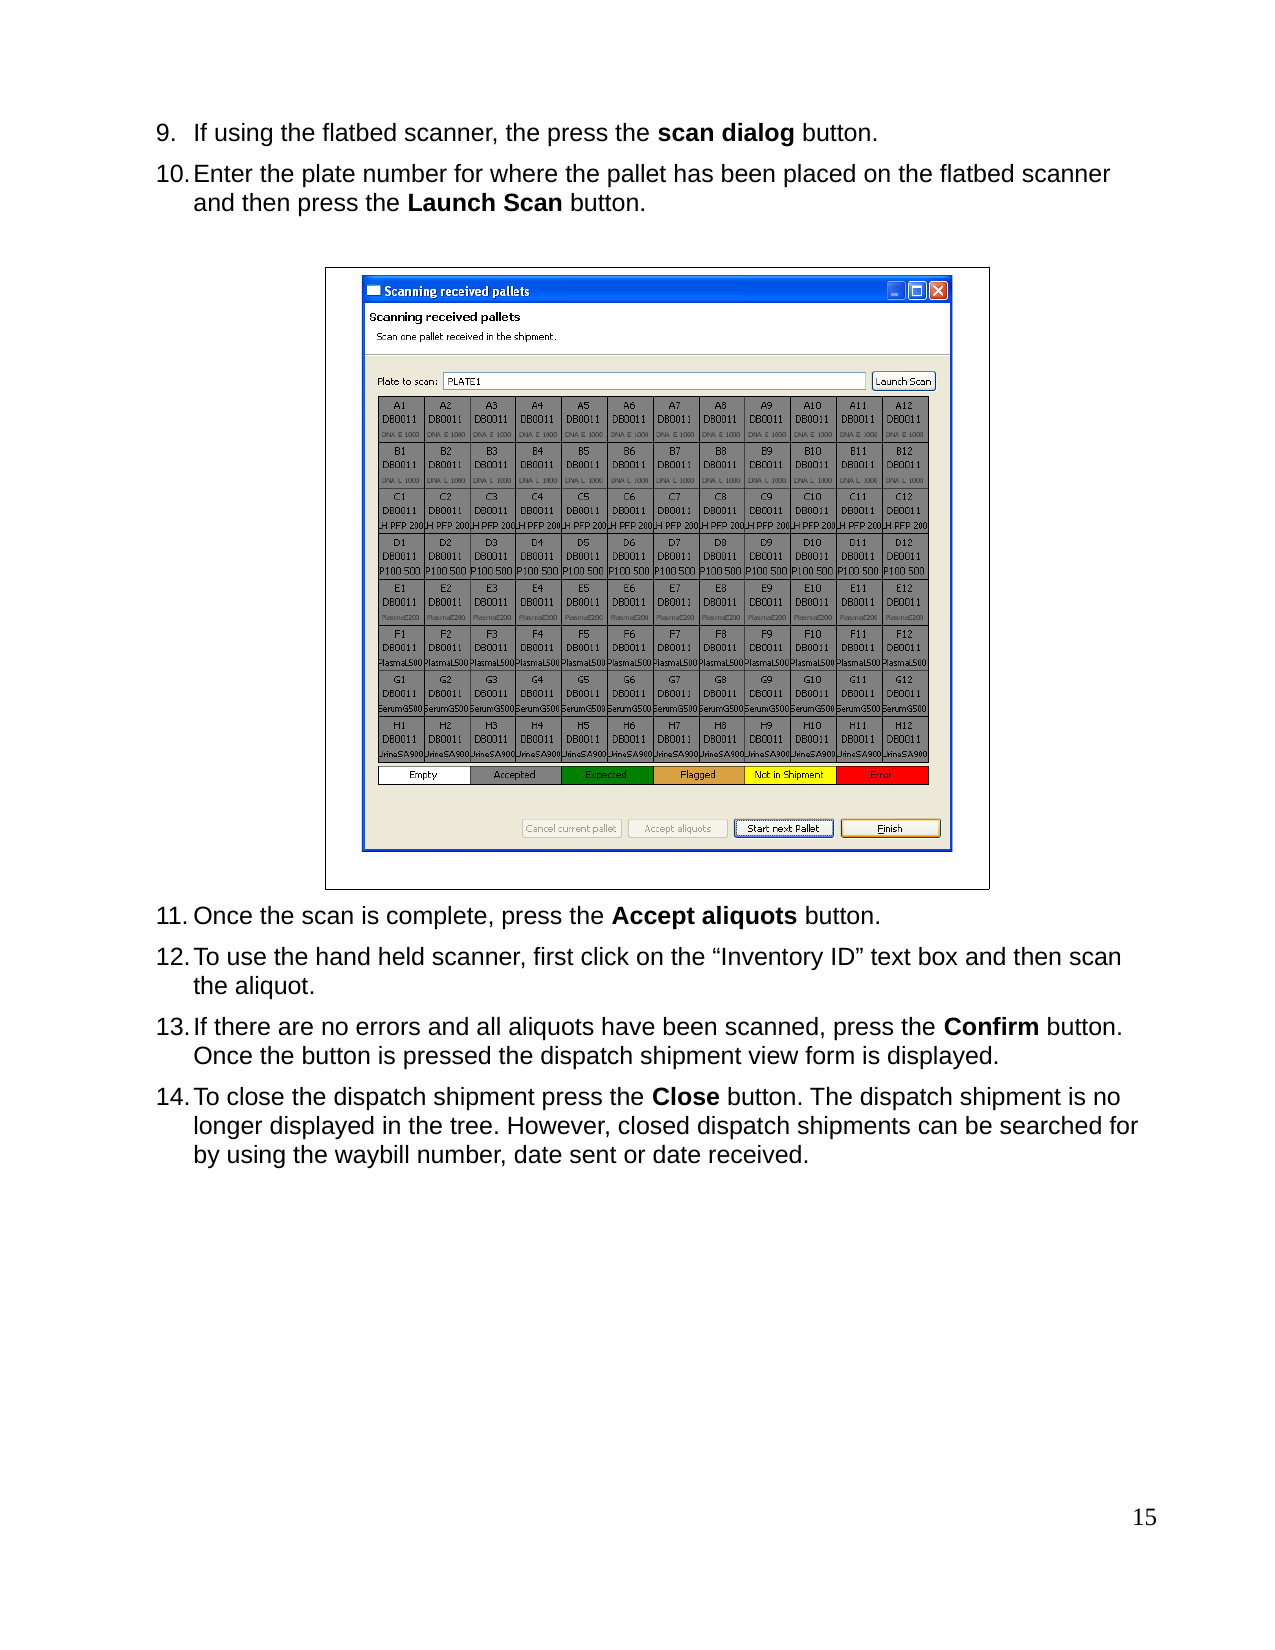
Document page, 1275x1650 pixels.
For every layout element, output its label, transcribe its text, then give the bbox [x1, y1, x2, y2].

list To use the hand held scanner, first click on the “Inventory ID” text box and then scan the aliquot. [156, 942, 1157, 1000]
list [326, 268, 989, 889]
list Enter the plate number for where the pallet has been placed on the flatbed scanner and then press the Launch Scan button. [156, 159, 1157, 217]
picture [361, 275, 953, 852]
list To close the dispatch shipment press the Close button. The dispatch shipment is no longer displayed in the tree. However, closed dispatch shipments can be searched for by using the waybill number, date sent or date received. [156, 1082, 1157, 1168]
list Once the scan is complete, press the Accept aliquots button. [156, 229, 1157, 930]
list If using the flatbed scanner, the press the scan dialog button. [156, 118, 1157, 147]
list If there are no errors and all aliquots have been scanned, press the Confirm button. Once the button is pressed the dispatch shipment view form is displayed. [156, 1012, 1157, 1070]
